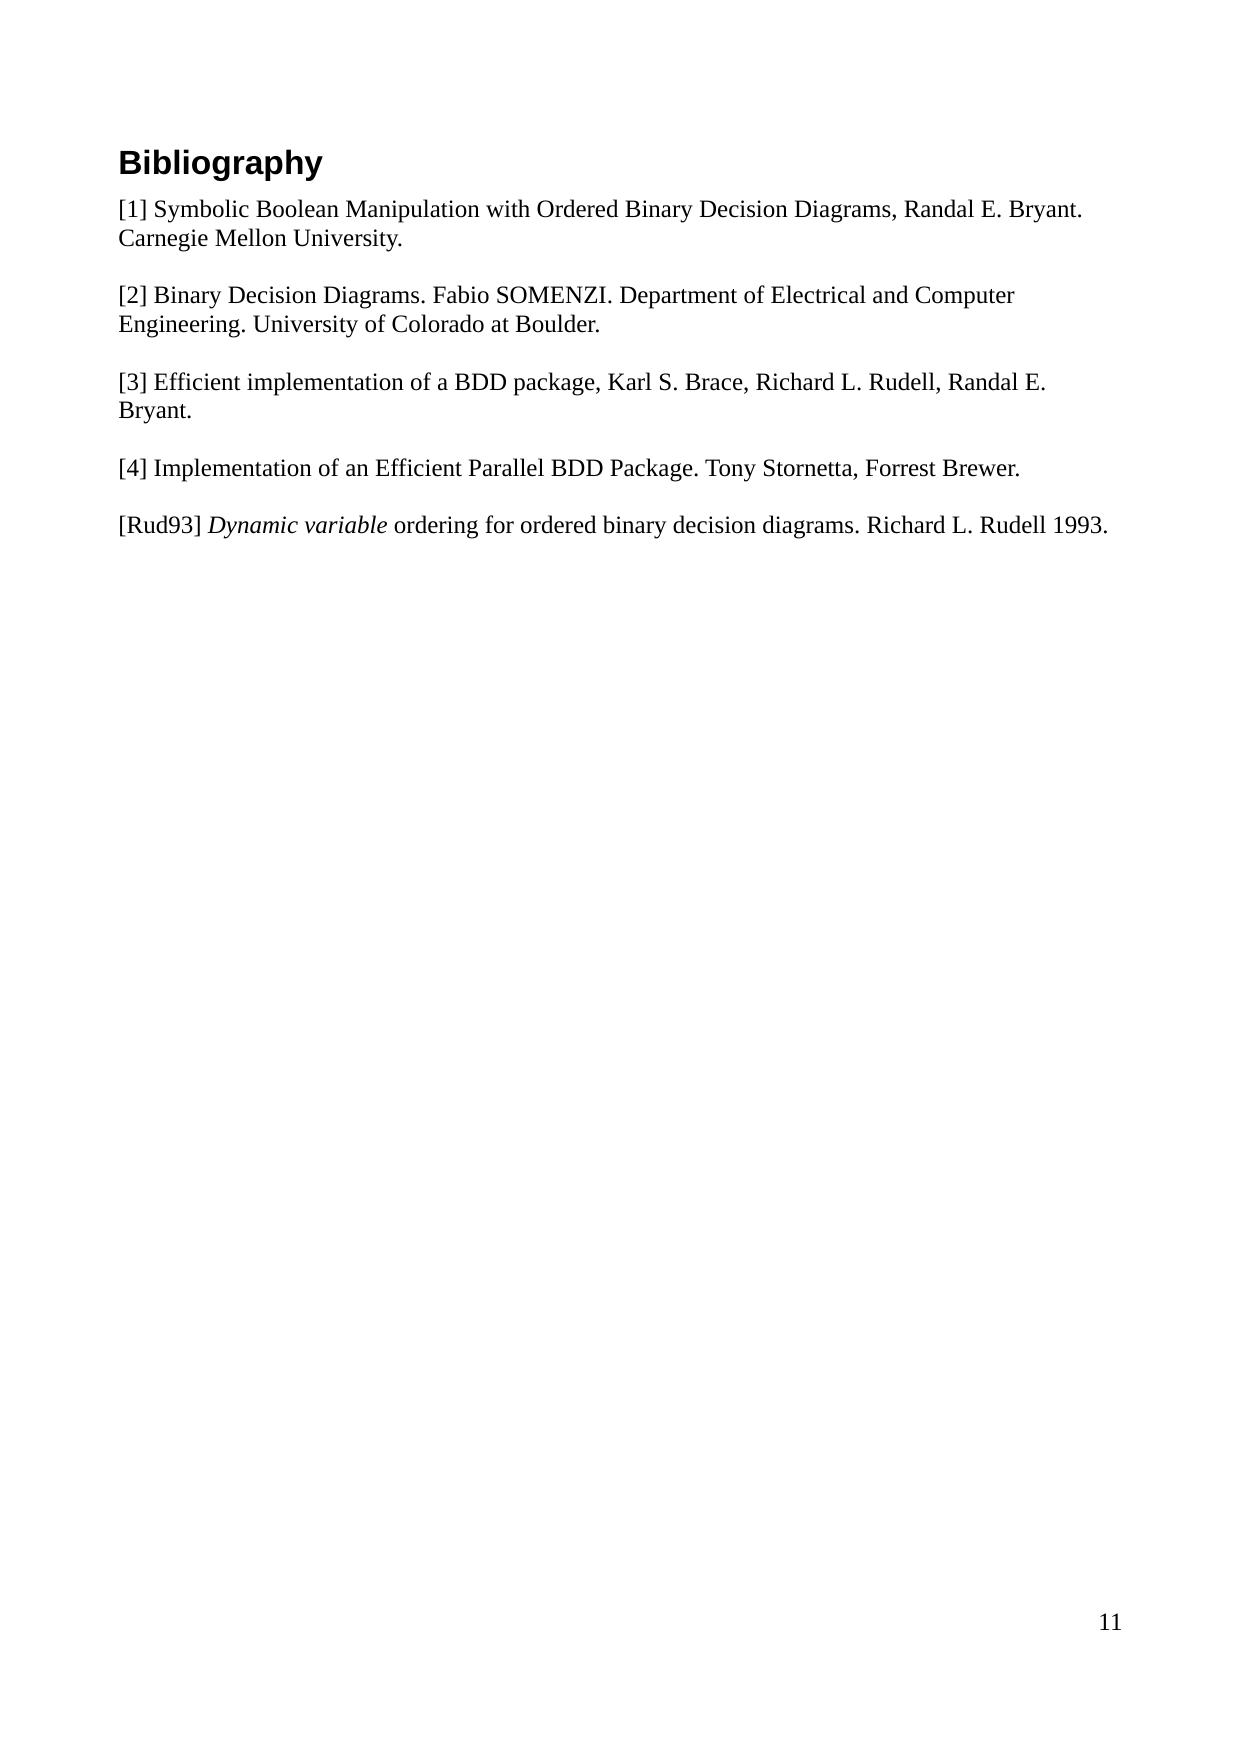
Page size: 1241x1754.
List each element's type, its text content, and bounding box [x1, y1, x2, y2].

text [2] Binary Decision Diagrams. Fabio SOMENZI. Department of Electrical and Computer Engineering. University of Colorado at Boulder. [118, 281, 1122, 338]
text [Rud93] Dynamic variable ordering for ordered binary decision diagrams. Richard L. Rudell 1993. [118, 511, 1122, 539]
text [4] Implementation of an Efficient Parallel BDD Package. Tony Stornetta, Forrest Brewer. [118, 453, 1122, 482]
text [1] Symbolic Boolean Manipulation with Ordered Binary Decision Diagrams, Randal E. Bryant. Carnegie Mellon University. [118, 194, 1122, 252]
subtitle Bibliography [118, 143, 1122, 182]
text [3] Efficient implementation of a BDD package, Karl S. Brace, Richard L. Rudell, Randal E. Bryant. [118, 367, 1122, 424]
